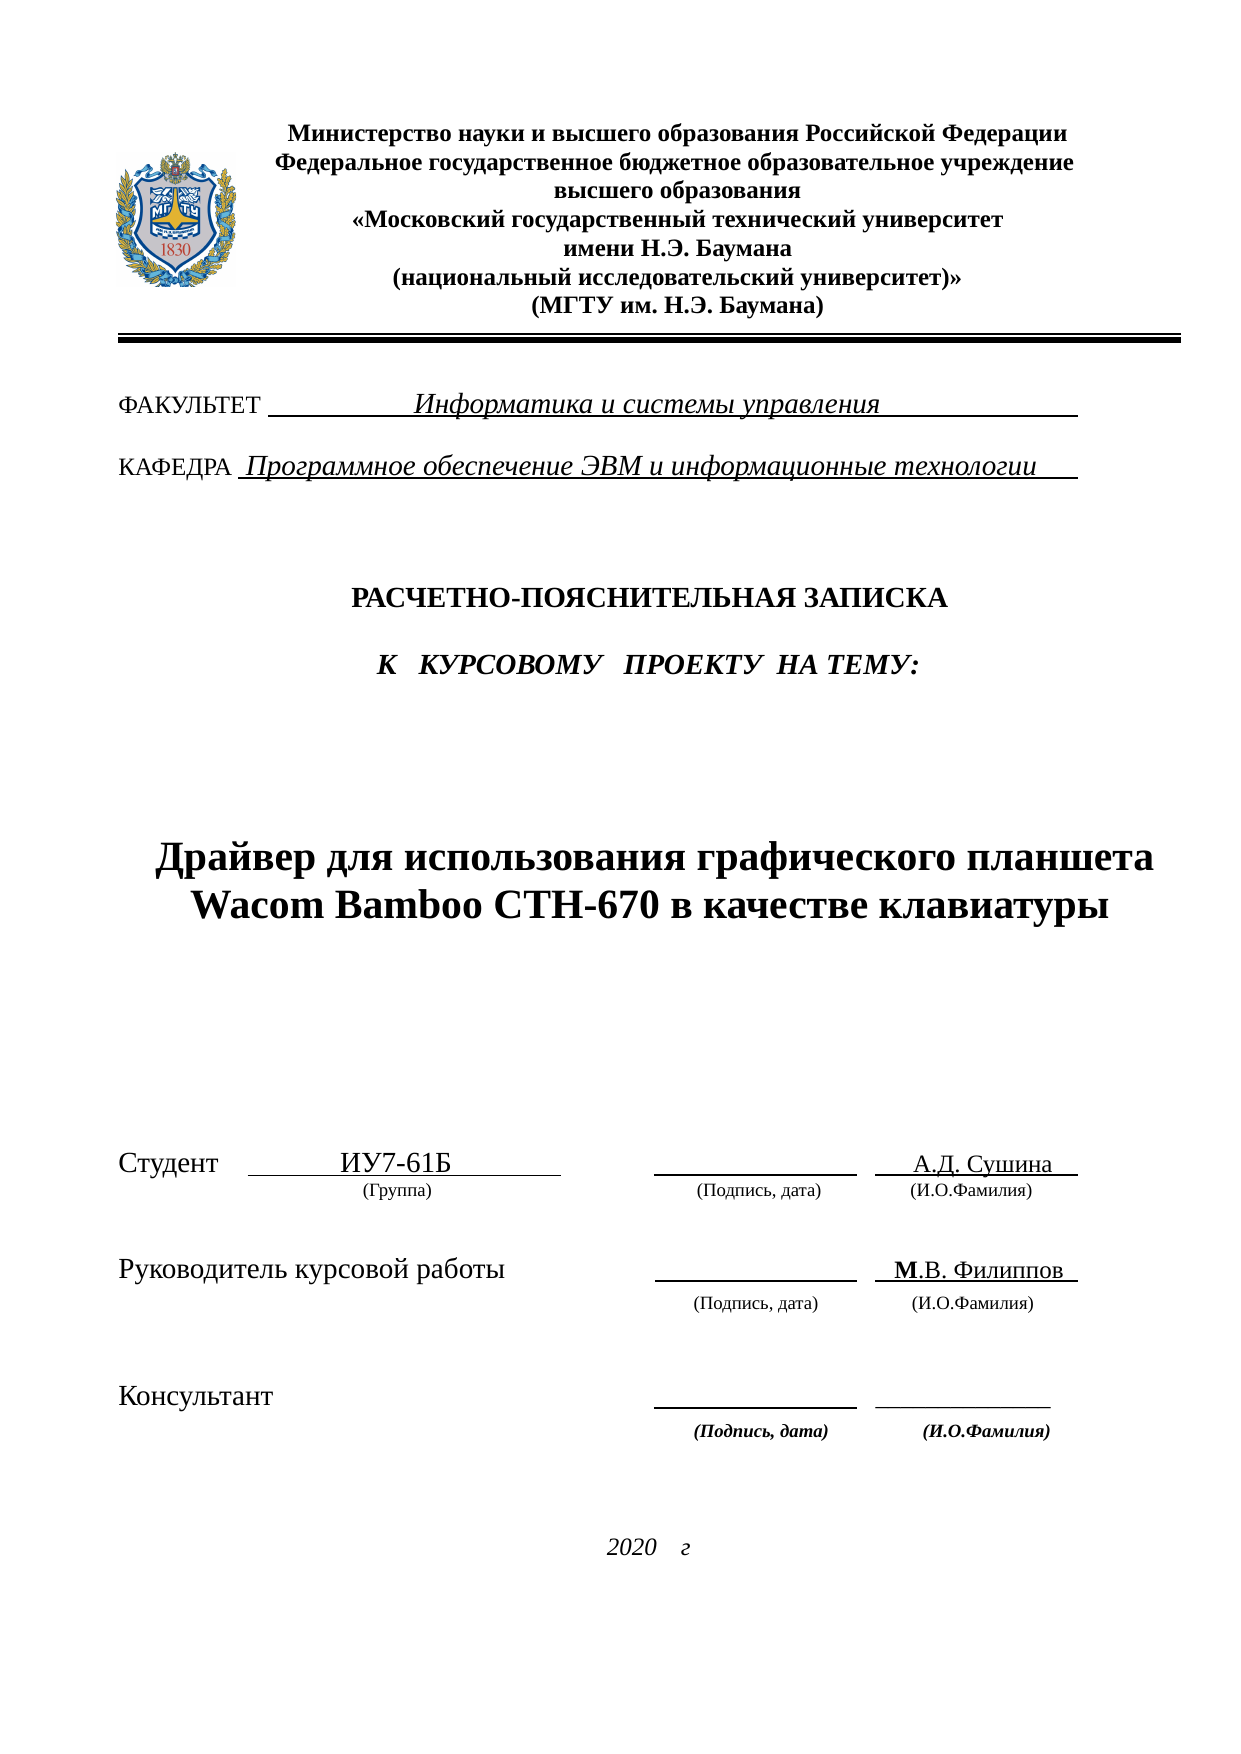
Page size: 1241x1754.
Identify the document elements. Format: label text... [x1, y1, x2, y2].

picture [115, 152, 237, 289]
text (Подпись, дата) (И.О.Фамилия) [118, 1285, 1181, 1316]
text КАФЕДРА Программное обеспечение ЭВМ и информационные технологии [118, 448, 1181, 482]
table_header [107, 118, 251, 319]
text К КУРСОВОМУ ПРОЕКТУ НА ТЕМУ: [118, 647, 1181, 681]
text Консультант ______________ [118, 1381, 1181, 1412]
text 2020 г [118, 1532, 1181, 1561]
table_header Министерство науки и высшего образования Российской Федерации Федеральное государственное бюджетное образовательное учреждение высшего образования «Московский государственный технический университет имени Н.Э. Баумана (национальный исследовательский университет)» (МГТУ им. Н.Э. Баумана) [251, 118, 1104, 319]
text ФАКУЛЬТЕТ Информатика и системы управления [118, 386, 1181, 419]
text Драйвер для использования графического планшета Wacom Bamboo CTH-670 в качестве клавиатуры [118, 832, 1181, 927]
text Студент ИУ7-61Б А.Д. Сушина [118, 1148, 1181, 1179]
text (Группа) (Подпись, дата) (И.О.Фамилия) [266, 1179, 1122, 1201]
text Руководитель курсовой работы М.В. Филиппов [118, 1253, 1181, 1285]
text РАСЧЕТНО-ПОЯСНИТЕЛЬНАЯ ЗАПИСКА [118, 580, 1181, 613]
text (Подпись, дата) (И.О.Фамилия) [118, 1412, 1181, 1443]
